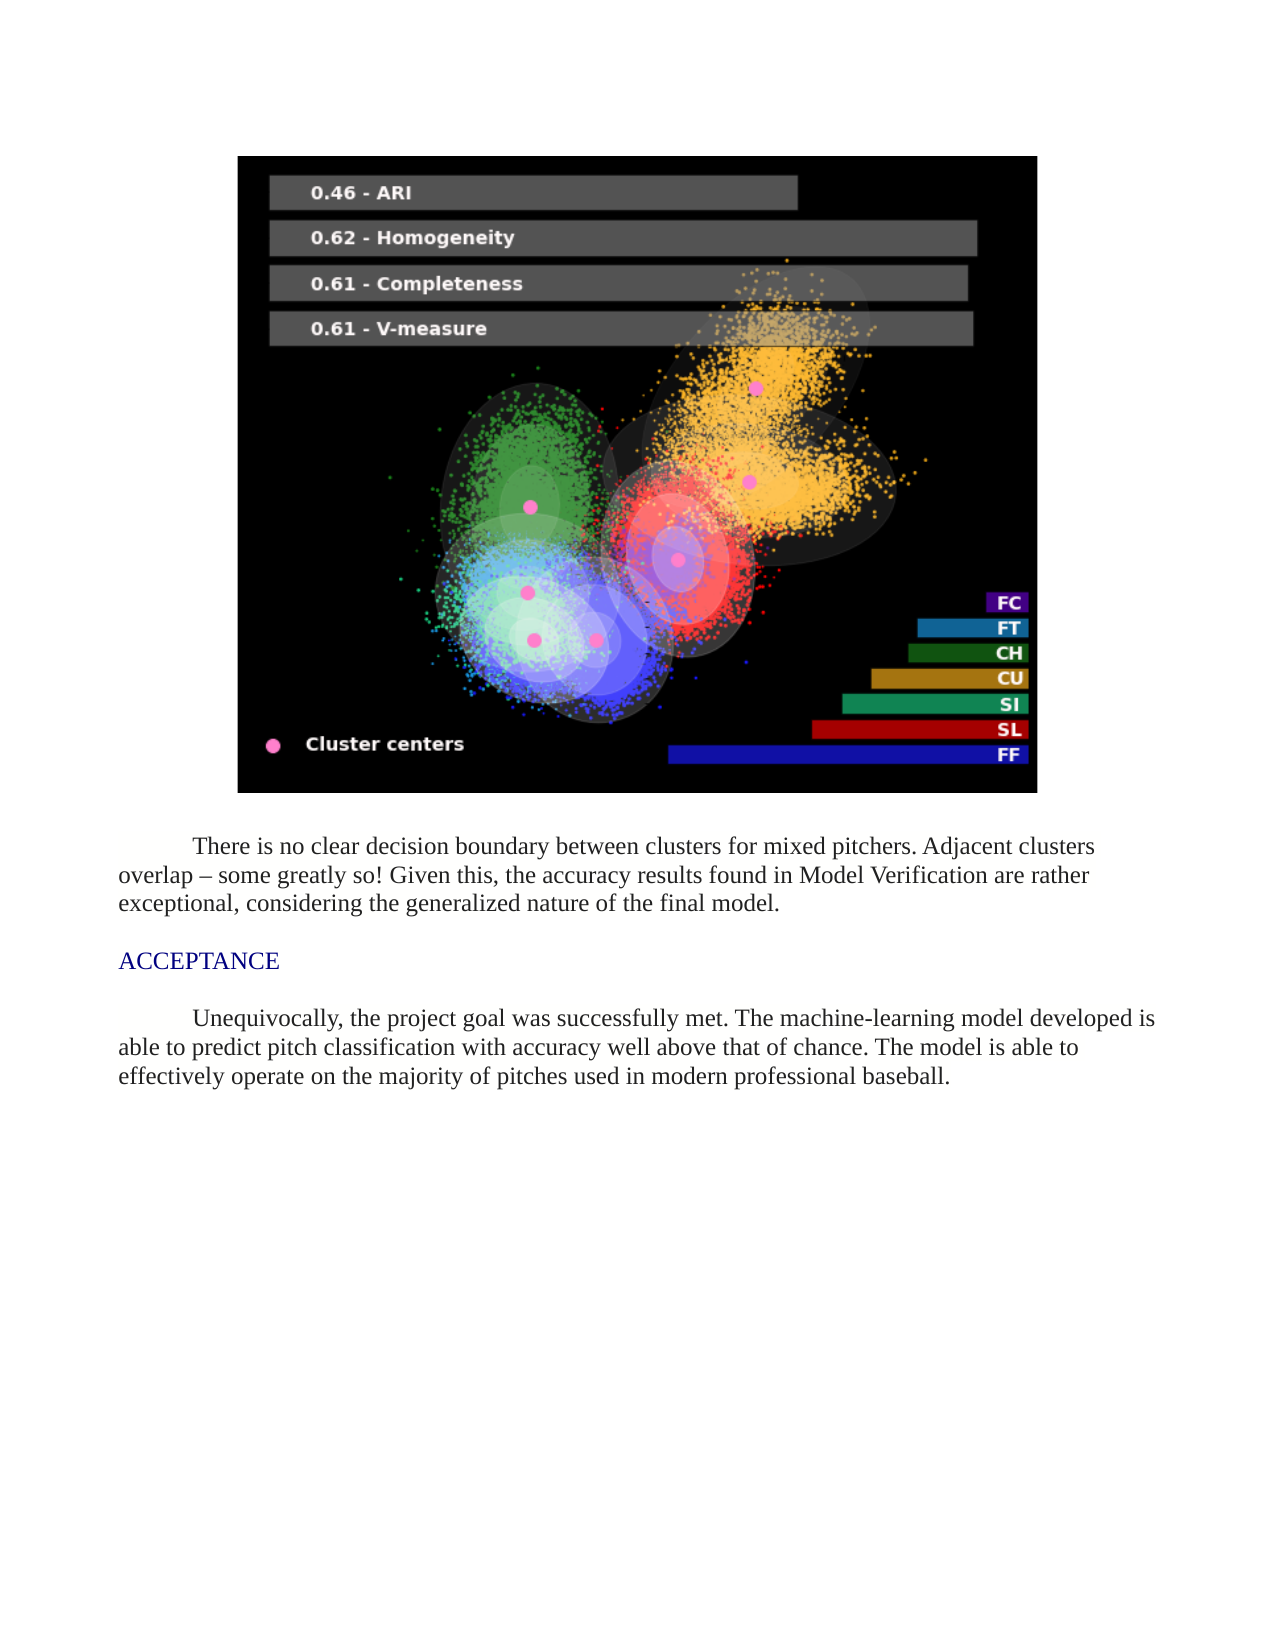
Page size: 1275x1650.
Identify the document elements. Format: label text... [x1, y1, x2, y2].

picture [237, 156, 1038, 793]
text ACCEPTANCE [118, 946, 1157, 975]
text Unequivocally, the project goal was successfully met. The machine-learning model developed is able to predict pitch classification with accuracy well above that of chance. The model is able to effectively operate on the majority of pitches used in modern professional baseball. [118, 1003, 1157, 1090]
text There is no clear decision boundary between clusters for mixed pitchers. Adjacent clusters overlap – some greatly so! Given this, the accuracy results found in Model Verification are rather exceptional, considering the generalized nature of the final model. [118, 831, 1157, 917]
